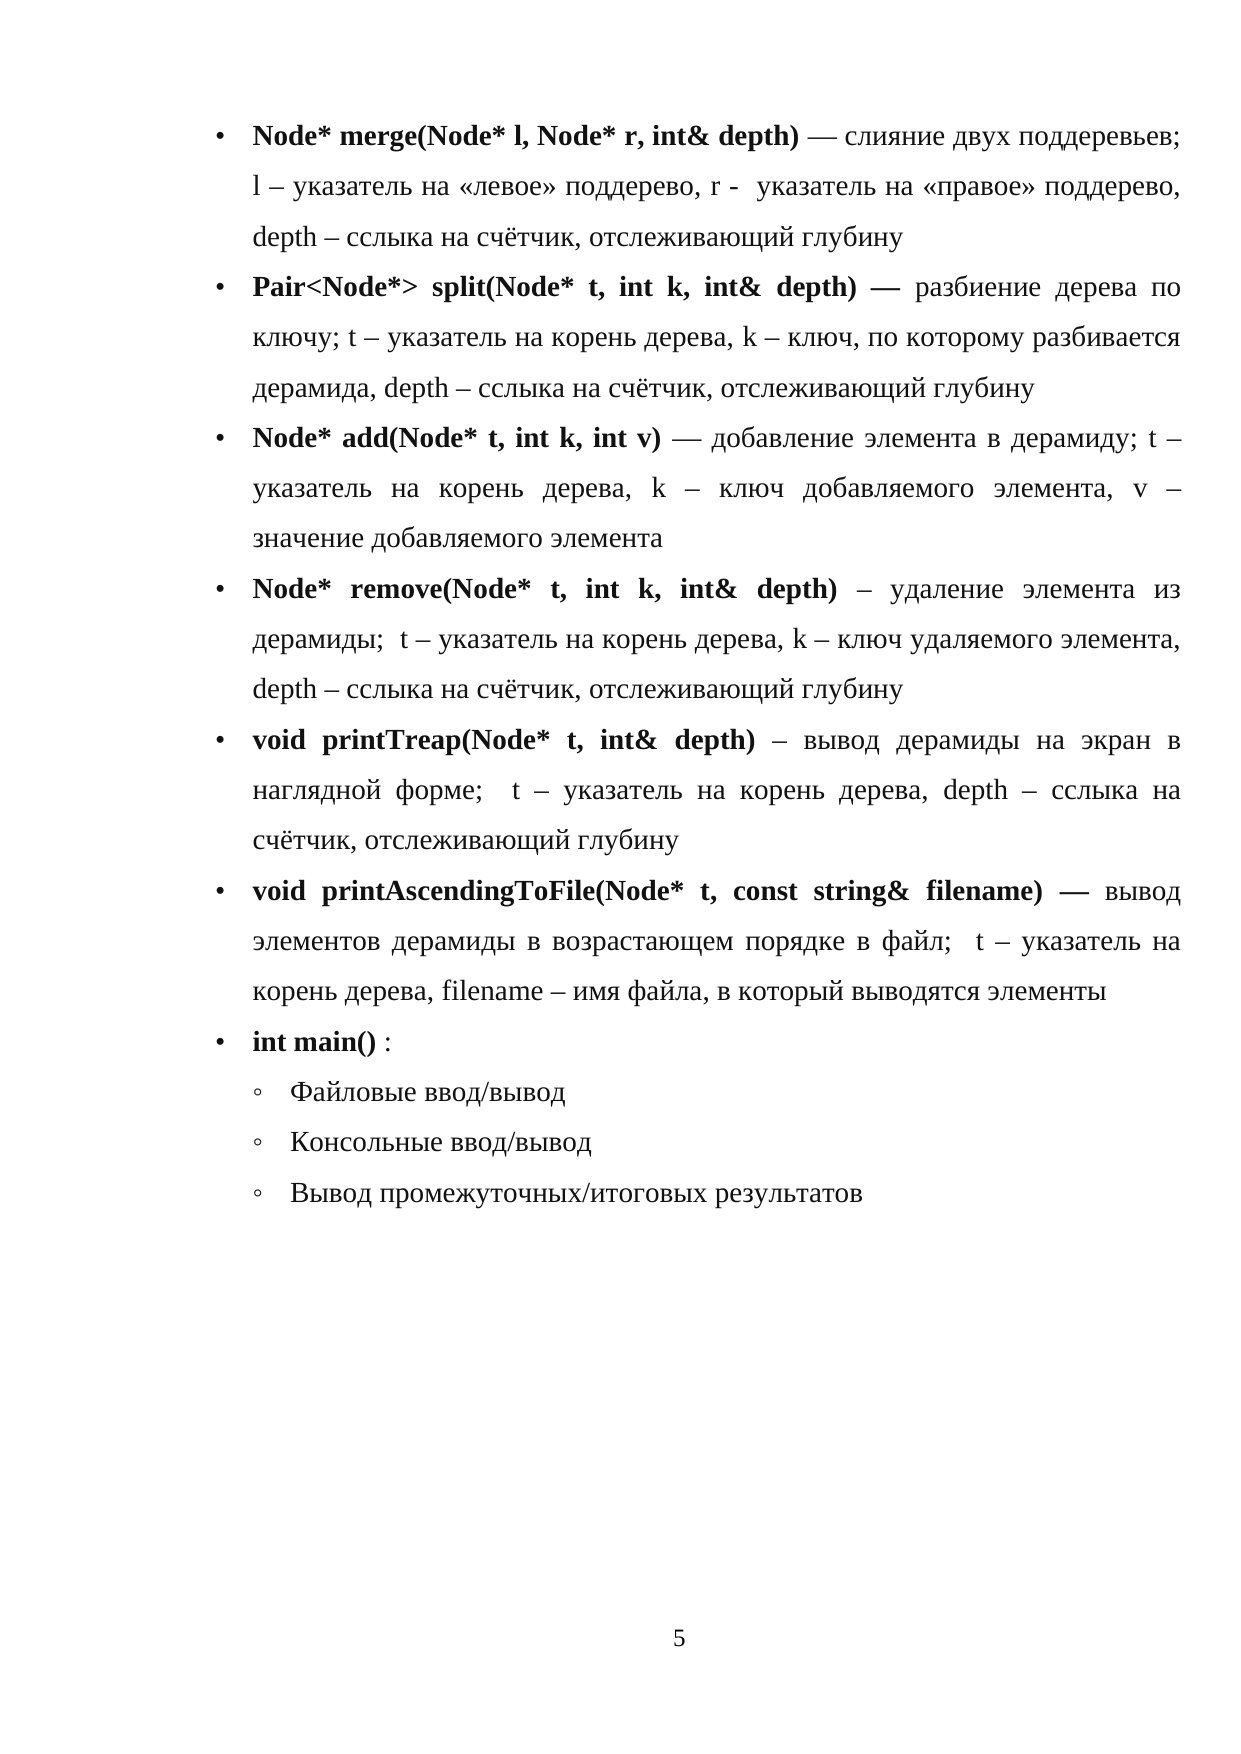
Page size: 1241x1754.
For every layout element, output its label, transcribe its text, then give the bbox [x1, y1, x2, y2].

list Node* add(Node* t, int k, int v) — добавление элемента в дерамиду; t – указатель на корень дерева, k – ключ добавляемого элемента, v – значение добавляемого элемента [215, 420, 1181, 554]
list Node* merge(Node* l, Node* r, int& depth) — слияние двух поддеревьев; l – указатель на «левое» поддерево, r - указатель на «правое» поддерево, depth – сслыка на счётчик, отслеживающий глубину [215, 118, 1181, 252]
list Node* remove(Node* t, int k, int& depth) – удаление элемента из дерамиды; t – указатель на корень дерева, k – ключ удаляемого элемента, depth – сслыка на счётчик, отслеживающий глубину [215, 571, 1181, 705]
list int main() : [215, 1024, 1181, 1057]
list Консольные ввод/вывод [252, 1124, 1181, 1158]
list Вывод промежуточных/итоговых результатов [252, 1175, 1181, 1208]
list Файловые ввод/вывод [252, 1074, 1181, 1108]
list void printTreap(Node* t, int& depth) – вывод дерамиды на экран в наглядной форме; t – указатель на корень дерева, depth – сслыка на счётчик, отслеживающий глубину [215, 722, 1181, 856]
list void printAscendingToFile(Node* t, const string& filename) — вывод элементов дерамиды в возрастающем порядке в файл; t – указатель на корень дерева, filename – имя файла, в который выводятся элементы [215, 873, 1181, 1007]
list Pair<Node*> split(Node* t, int k, int& depth) — разбиение дерева по ключу; t – указатель на корень дерева, k – ключ, по которому разбивается дерамида, depth – сслыка на счётчик, отслеживающий глубину [215, 269, 1181, 403]
